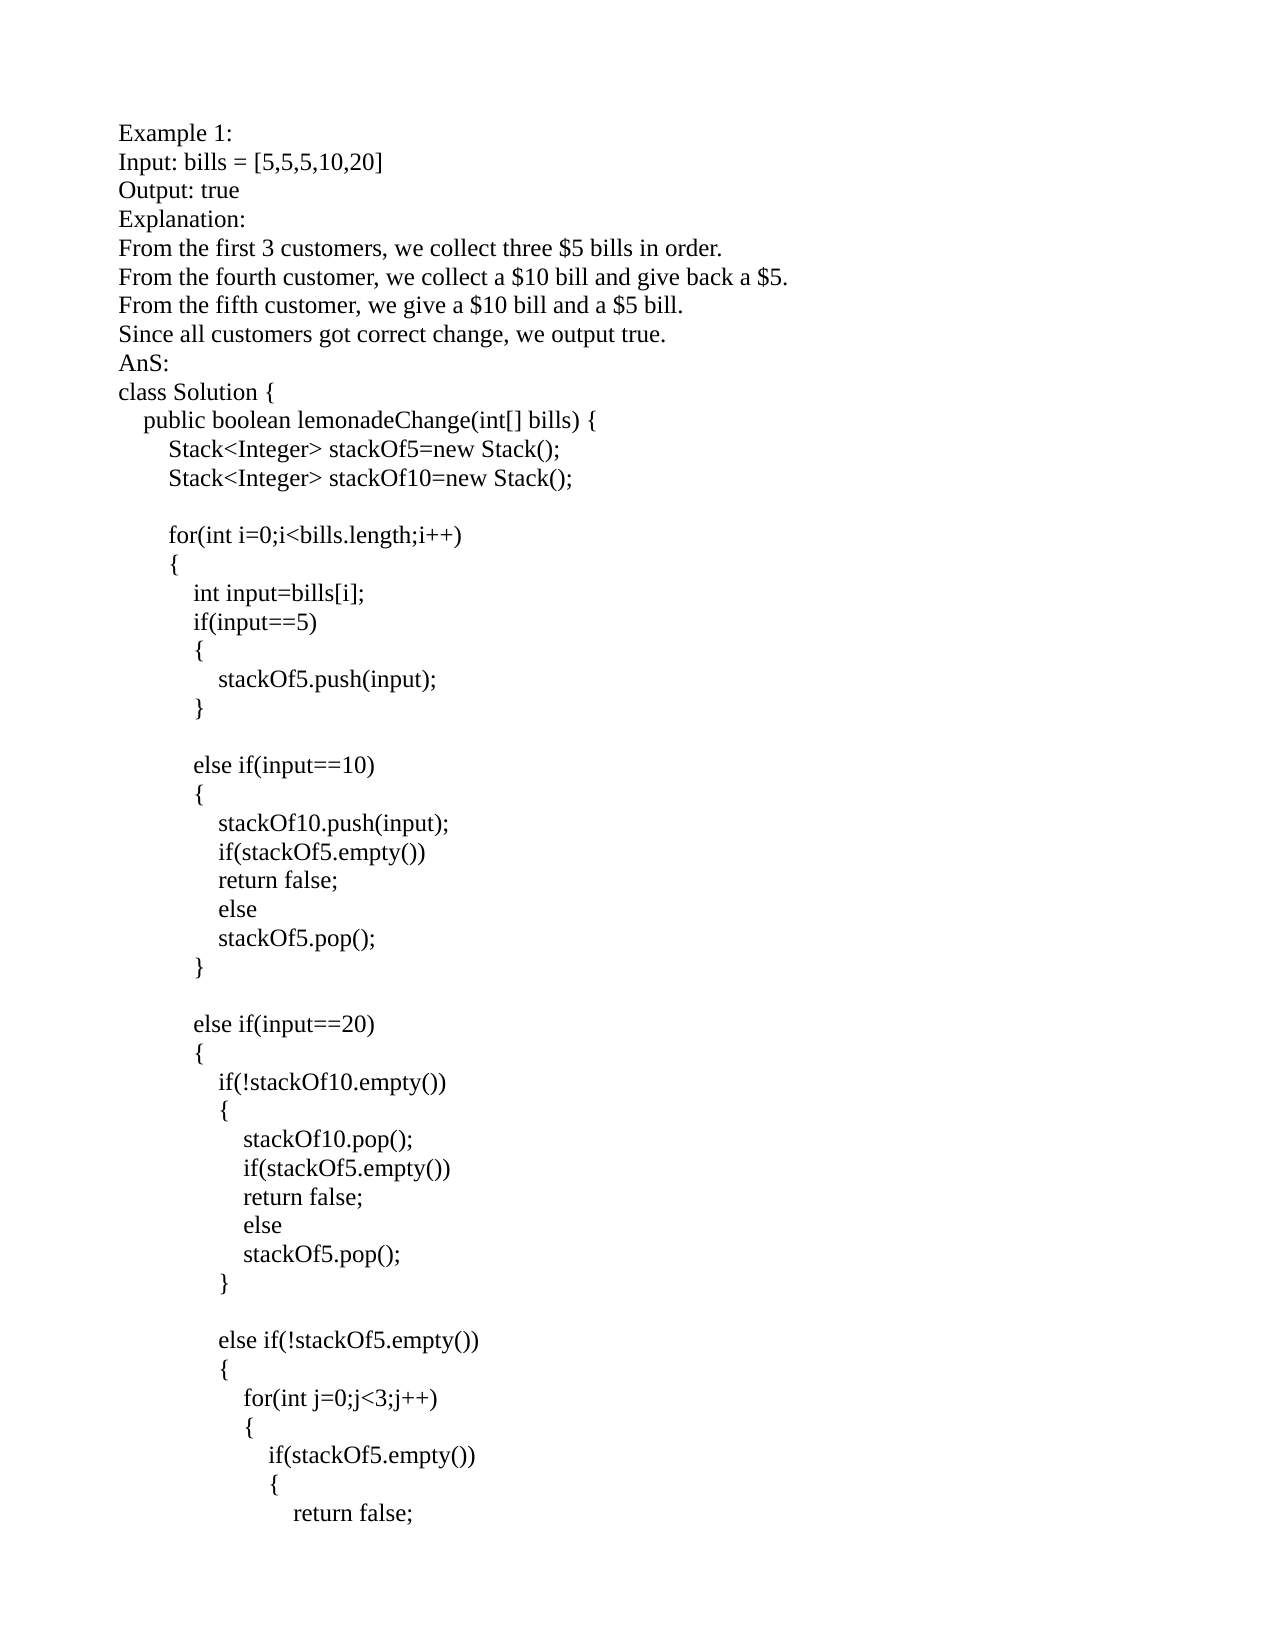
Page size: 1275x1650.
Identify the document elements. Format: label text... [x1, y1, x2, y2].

text else if(input==20) [118, 1009, 1157, 1038]
text if(stackOf5.empty()) [118, 1441, 1157, 1469]
text stackOf5.pop(); [118, 1239, 1157, 1268]
text Stack<Integer> stackOf10=new Stack(); [118, 463, 1157, 492]
text stackOf5.pop(); [118, 923, 1157, 952]
text stackOf10.push(input); [118, 808, 1157, 837]
text public boolean lemonadeChange(int[] bills) { [118, 406, 1157, 434]
text AnS: [118, 348, 1157, 377]
text int input=bills[i]; [118, 578, 1157, 607]
text return false; [118, 866, 1157, 894]
text Input: bills = [5,5,5,10,20] [118, 147, 1157, 176]
text Since all customers got correct change, we output true. [118, 319, 1157, 348]
text if(stackOf5.empty()) [118, 837, 1157, 866]
text if(input==5) [118, 607, 1157, 636]
text } [118, 693, 1157, 722]
text { [118, 1412, 1157, 1441]
text return false; [118, 1498, 1157, 1527]
text From the first 3 customers, we collect three $5 bills in order. [118, 233, 1157, 262]
text { [118, 636, 1157, 664]
text class Solution { [118, 377, 1157, 406]
text { [118, 1469, 1157, 1498]
text return false; [118, 1182, 1157, 1211]
text { [118, 779, 1157, 808]
text From the fifth customer, we give a $10 bill and a $5 bill. [118, 291, 1157, 319]
text else [118, 1211, 1157, 1239]
text for(int i=0;i<bills.length;i++) [118, 521, 1157, 549]
text for(int j=0;j<3;j++) [118, 1383, 1157, 1412]
text else if(!stackOf5.empty()) [118, 1326, 1157, 1354]
text Explanation: [118, 204, 1157, 233]
text Output: true [118, 176, 1157, 204]
text } [118, 952, 1157, 981]
text if(!stackOf10.empty()) [118, 1067, 1157, 1096]
text { [118, 1038, 1157, 1067]
text stackOf10.pop(); [118, 1124, 1157, 1153]
text Stack<Integer> stackOf5=new Stack(); [118, 434, 1157, 463]
text else [118, 894, 1157, 923]
text { [118, 549, 1157, 578]
text else if(input==10) [118, 751, 1157, 779]
text if(stackOf5.empty()) [118, 1153, 1157, 1182]
text From the fourth customer, we collect a $10 bill and give back a $5. [118, 262, 1157, 291]
text { [118, 1354, 1157, 1383]
text stackOf5.push(input); [118, 664, 1157, 693]
text Example 1: [118, 118, 1157, 147]
text } [118, 1268, 1157, 1297]
text { [118, 1096, 1157, 1124]
